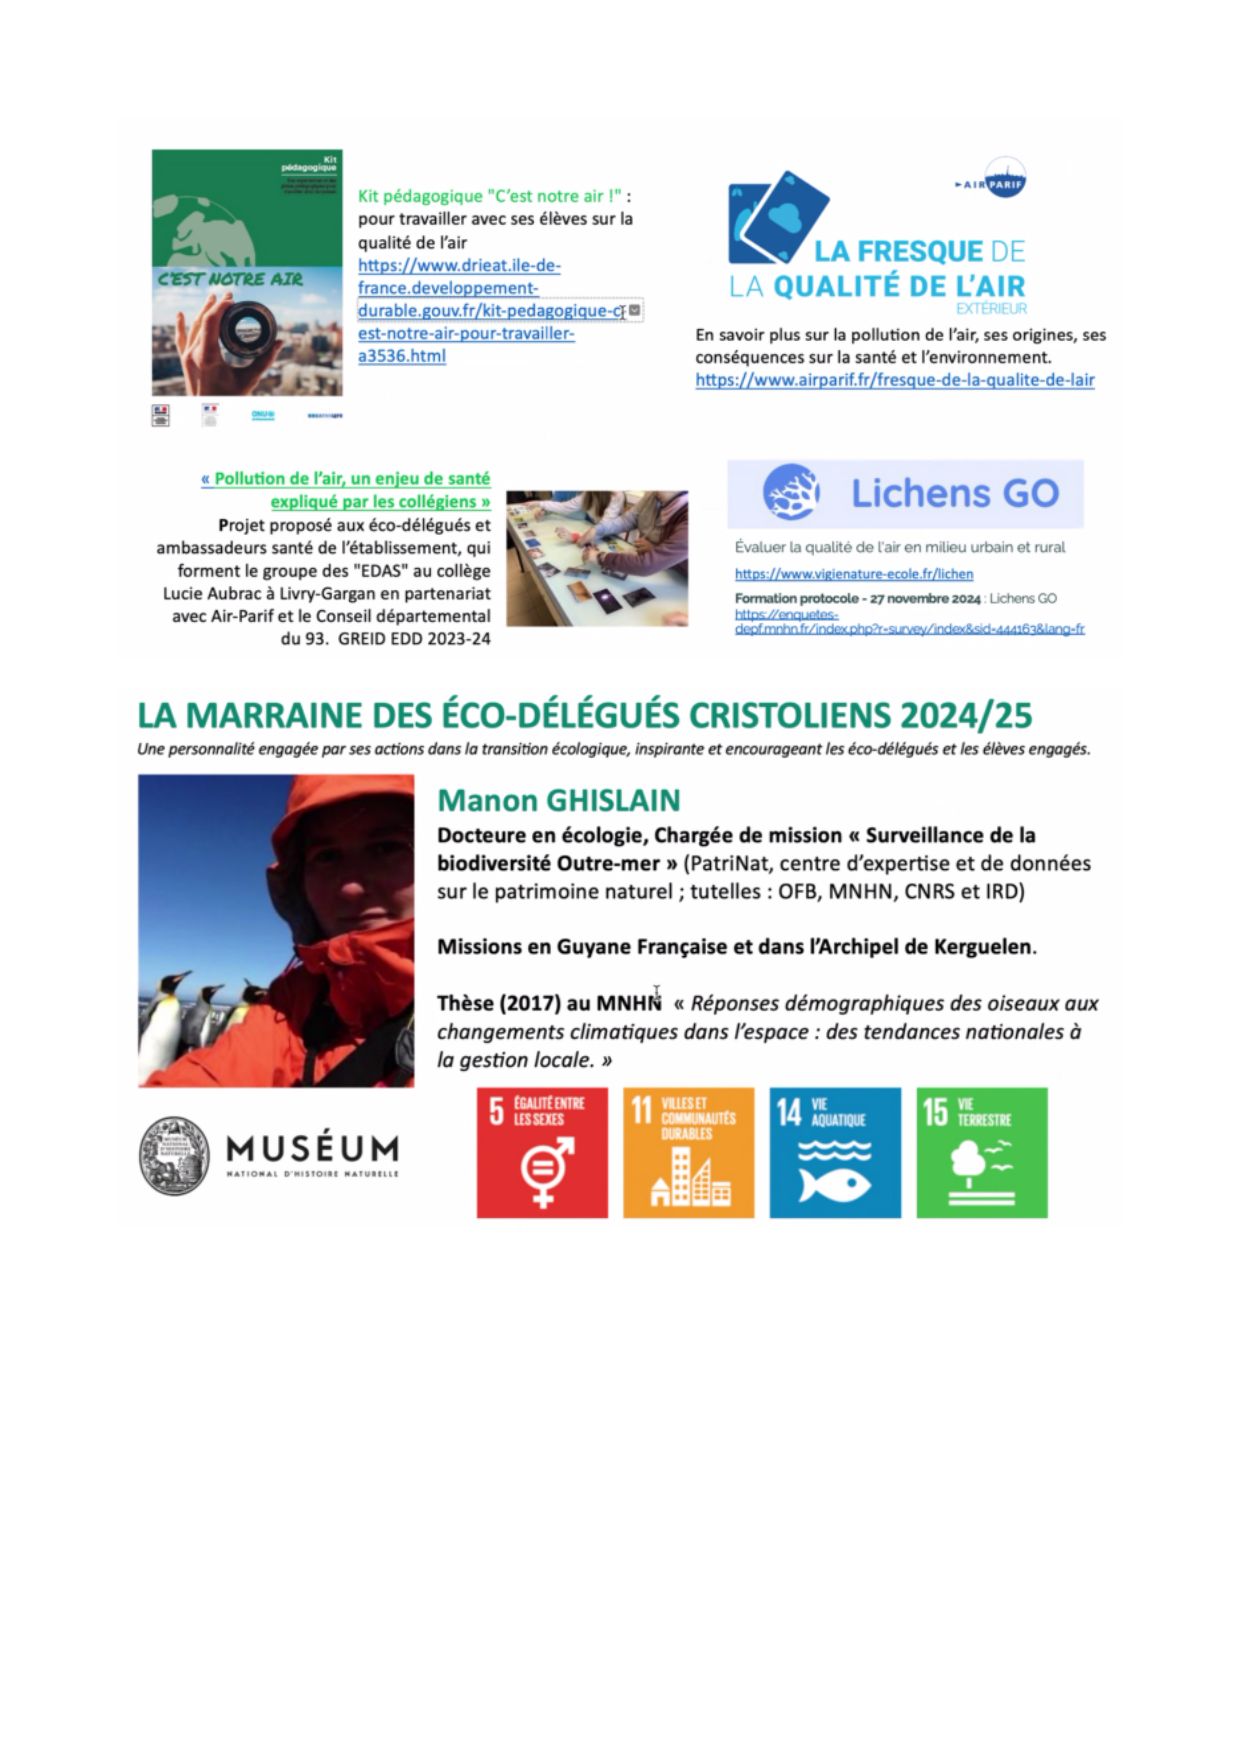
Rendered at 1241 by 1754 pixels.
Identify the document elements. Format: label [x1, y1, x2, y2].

picture [118, 118, 1123, 659]
picture [118, 687, 1123, 1229]
